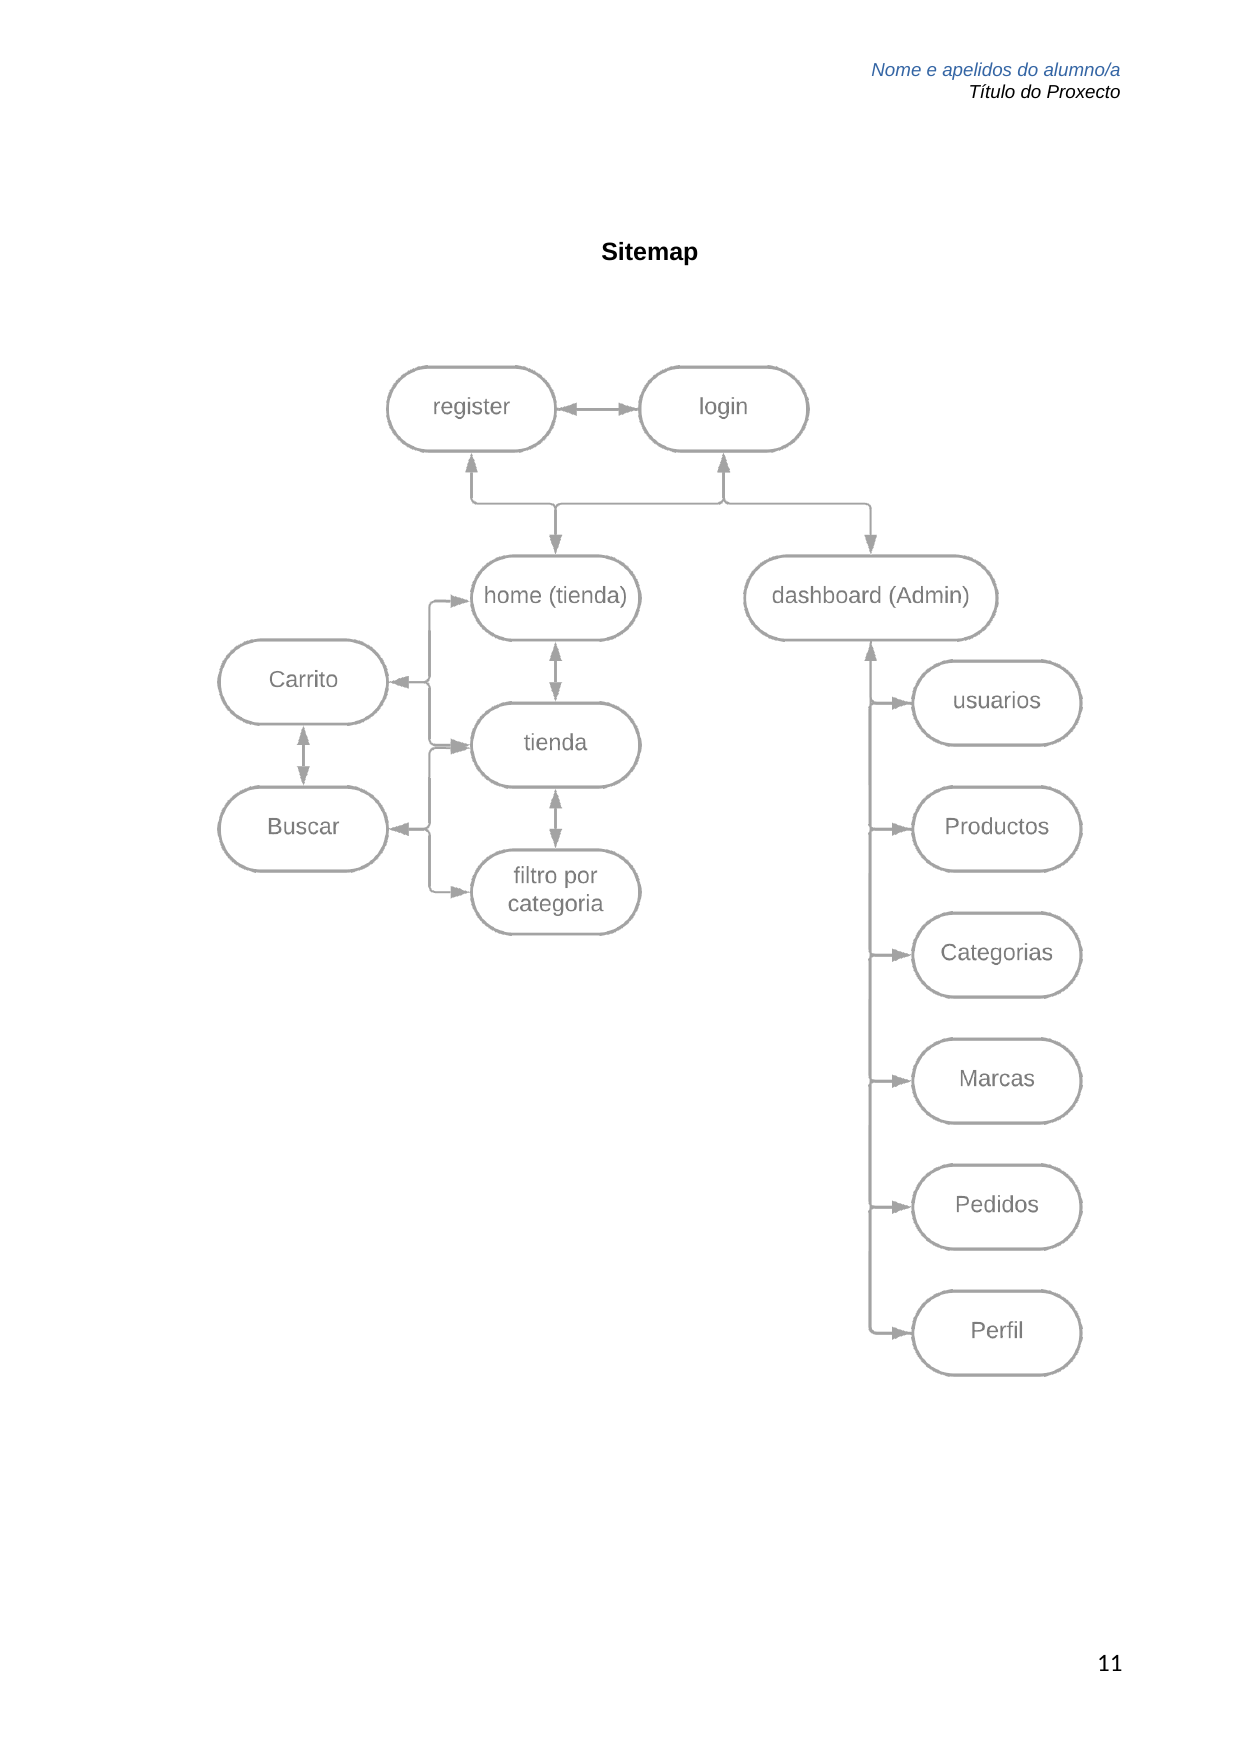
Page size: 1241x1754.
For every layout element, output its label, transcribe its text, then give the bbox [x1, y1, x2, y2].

picture [177, 325, 1123, 1417]
text Sitemap [177, 237, 1122, 266]
